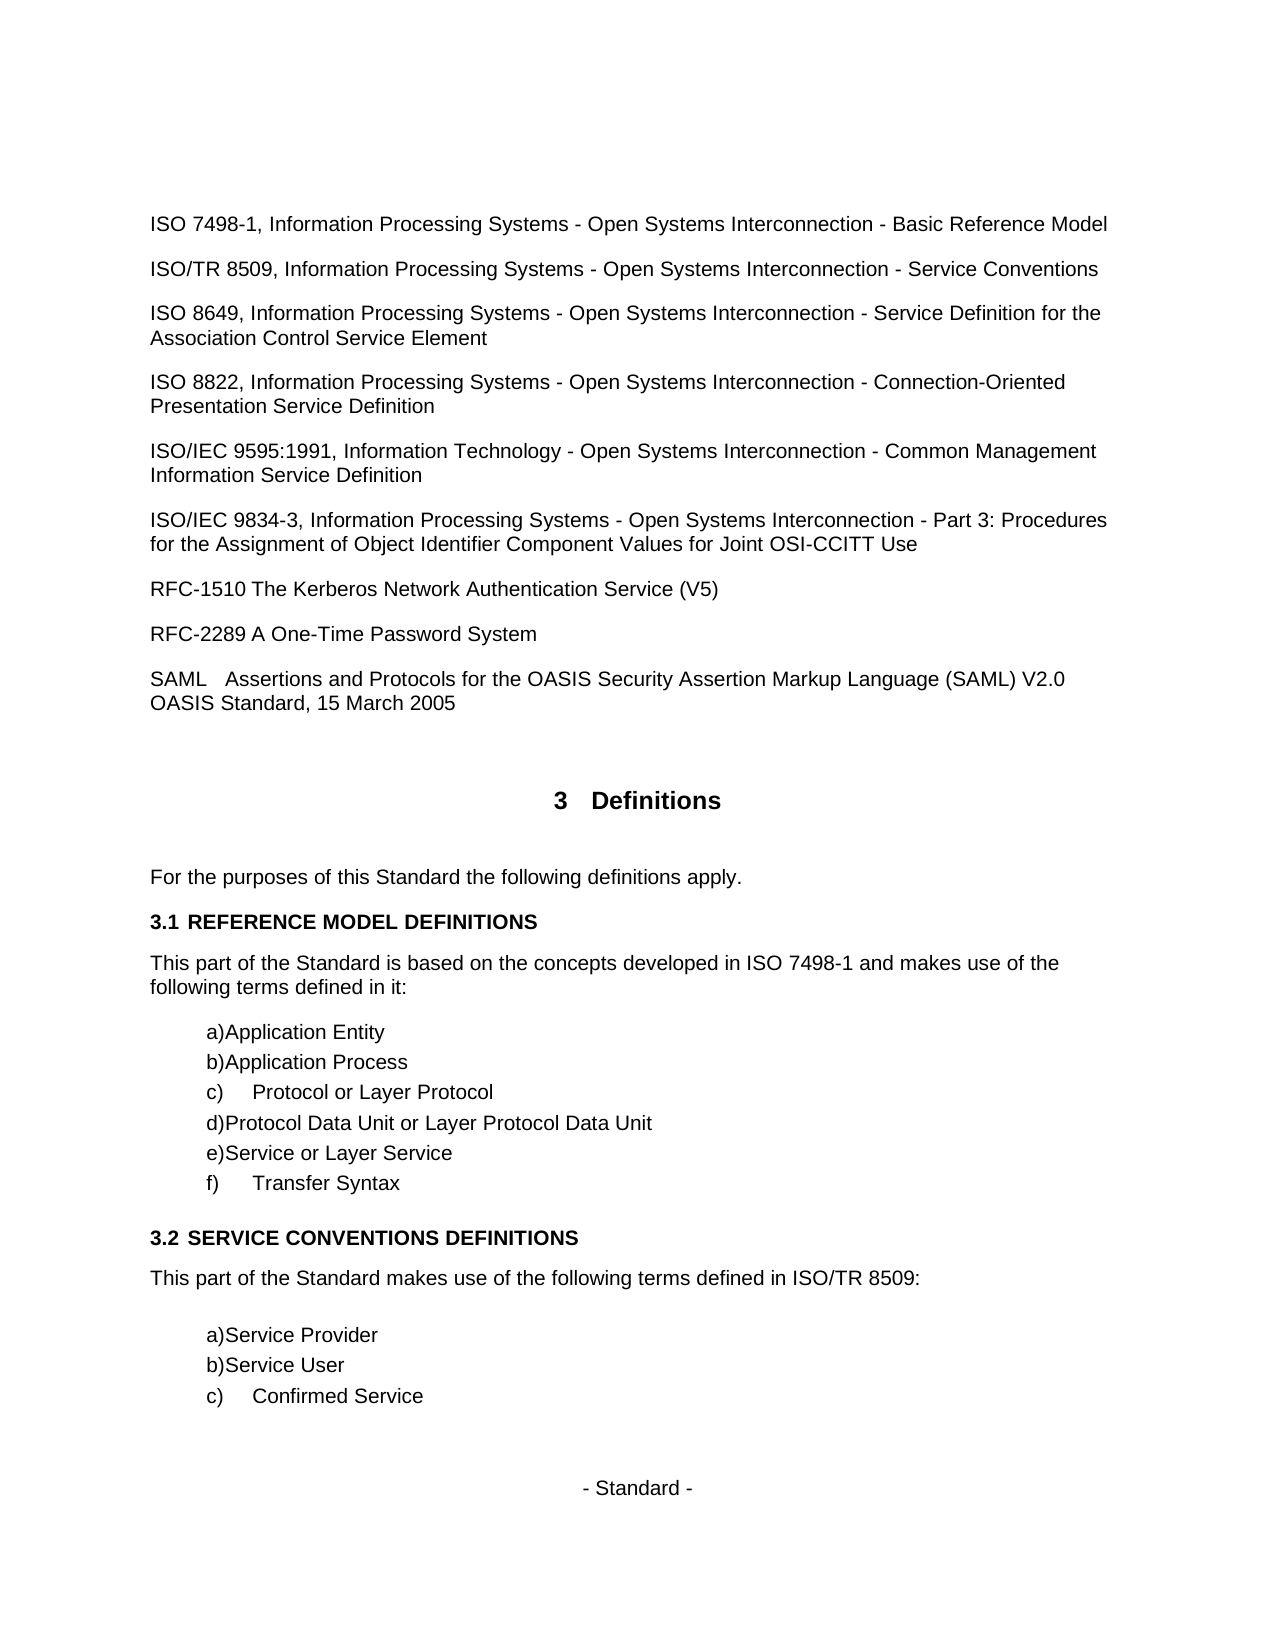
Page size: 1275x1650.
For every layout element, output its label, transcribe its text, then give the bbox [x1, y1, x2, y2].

text f) Transfer Syntax [206, 1171, 1125, 1219]
text ISO 8822, Information Processing Systems - Open Systems Interconnection - Connection-Oriented Presentation Service Definition [150, 370, 1125, 418]
text ISO/TR 8509, Information Processing Systems - Open Systems Interconnection - Service Conventions [150, 256, 1125, 281]
text ISO 8649, Information Processing Systems - Open Systems Interconnection - Service Definition for the Association Control Service Element [150, 301, 1125, 349]
text c) Protocol or Layer Protocol [206, 1080, 1125, 1104]
text b) Application Process [206, 1050, 1125, 1074]
text For the purposes of this Standard the following definitions apply. [150, 865, 1125, 889]
text ISO/IEC 9834-3, Information Processing Systems - Open Systems Interconnection - Part 3: Procedures for the Assignment of Object Identifier Component Values for Joint OSI-CCITT Use [150, 508, 1125, 556]
subtitle 3.1 Reference model definitions [150, 910, 1125, 934]
subtitle 3.2 Service conventions definitions [150, 1226, 1125, 1249]
text c) Confirmed Service [206, 1384, 1125, 1408]
text ISO/IEC 9595:1991, Information Technology - Open Systems Interconnection - Common Management Information Service Definition [150, 439, 1125, 487]
text SAML Assertions and Protocols for the OASIS Security Assertion Markup Language (SAML) V2.0 OASIS Standard, 15 March 2005 [150, 667, 1125, 715]
text a) Service Provider [206, 1323, 1125, 1347]
text a) Application Entity [206, 1019, 1125, 1044]
text ISO 7498-1, Information Processing Systems - Open Systems Interconnection - Basic Reference Model [150, 212, 1125, 236]
text RFC-2289 A One-Time Password System [150, 622, 1125, 646]
text RFC-1510 The Kerberos Network Authentication Service (V5) [150, 577, 1125, 601]
text d) Protocol Data Unit or Layer Protocol Data Unit [206, 1111, 1125, 1134]
text This part of the Standard is based on the concepts developed in ISO 7498-1 and makes use of the following terms defined in it: [150, 951, 1125, 999]
subtitle 3 Definitions [150, 786, 1125, 815]
text This part of the Standard makes use of the following terms defined in ISO/TR 8509: [150, 1266, 1125, 1290]
text b) Service User [206, 1353, 1125, 1377]
text e) Service or Layer Service [206, 1141, 1125, 1165]
